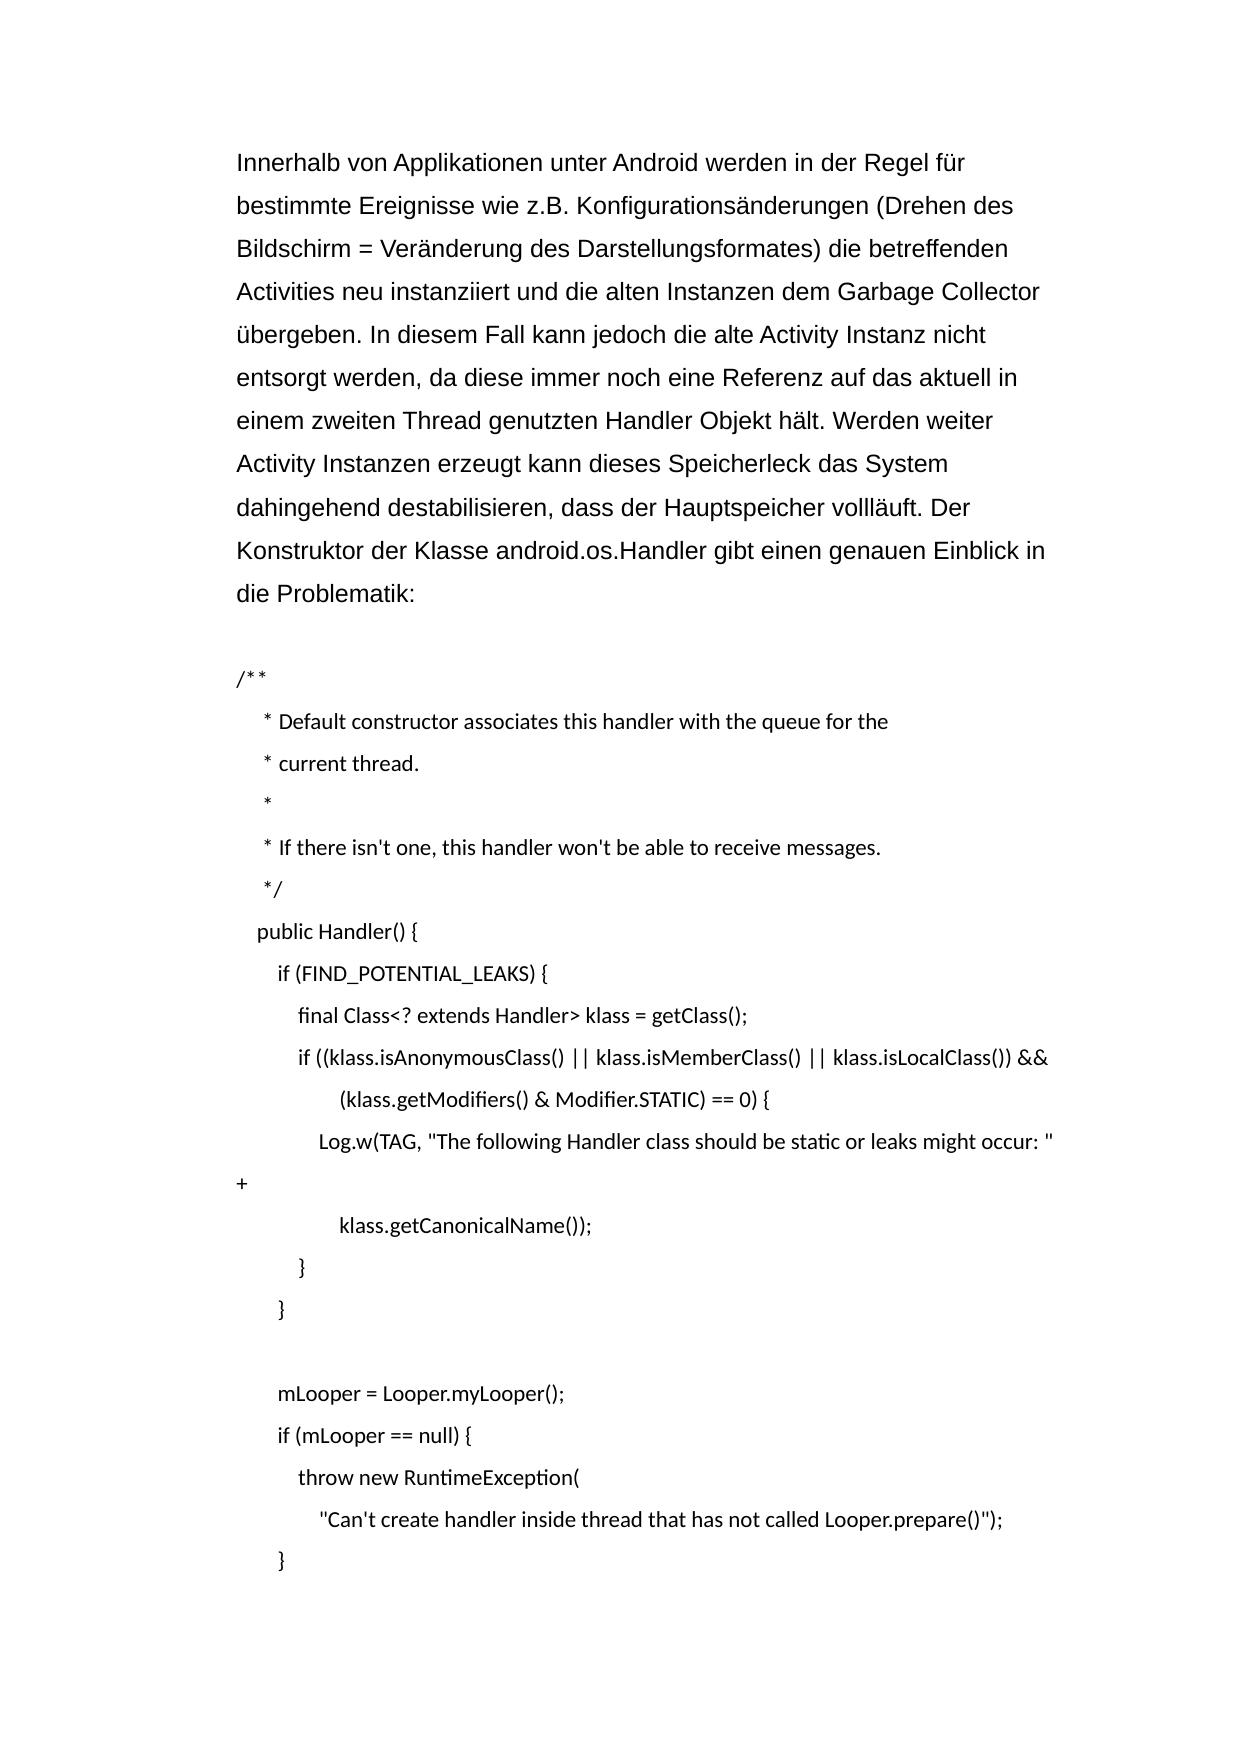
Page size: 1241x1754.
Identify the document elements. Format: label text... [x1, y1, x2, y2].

text if (FIND_POTENTIAL_LEAKS) { [236, 959, 1063, 987]
text } [236, 1253, 1063, 1281]
text Innerhalb von Applikationen unter Android werden in der Regel für bestimmte Ereignisse wie z.B. Konfigurationsänderungen (Drehen des Bildschirm = Veränderung des Darstellungsformates) die betreffenden Activities neu instanziiert und die alten Instanzen dem Garbage Collector übergeben. In diesem Fall kann jedoch die alte Activity Instanz nicht entsorgt werden, da diese immer noch eine Referenz auf das aktuell in einem zweiten Thread genutzten Handler Objekt hält. Werden weiter Activity Instanzen erzeugt kann dieses Speicherleck das System dahingehend destabilisieren, dass der Hauptspeicher vollläuft. Der Konstruktor der Klasse android.os.Handler gibt einen genauen Einblick in die Problematik: [236, 148, 1063, 608]
text (klass.getModifiers() & Modifier.STATIC) == 0) { [236, 1085, 1063, 1113]
text * current thread. [236, 749, 1063, 777]
text /** [236, 665, 1063, 693]
text if ((klass.isAnonymousClass() || klass.isMemberClass() || klass.isLocalClass()) && [236, 1043, 1063, 1071]
text */ [236, 875, 1063, 903]
text * Default constructor associates this handler with the queue for the [236, 707, 1063, 735]
text * [236, 791, 1063, 819]
text * If there isn't one, this handler won't be able to receive messages. [236, 833, 1063, 861]
text "Can't create handler inside thread that has not called Looper.prepare()"); [236, 1505, 1063, 1533]
text throw new RuntimeException( [236, 1463, 1063, 1491]
text klass.getCanonicalName()); [236, 1211, 1063, 1239]
text final Class<? extends Handler> klass = getClass(); [236, 1001, 1063, 1029]
text if (mLooper == null) { [236, 1421, 1063, 1449]
text Log.w(TAG, "The following Handler class should be static or leaks might occur: " + [236, 1127, 1063, 1197]
text mLooper = Looper.myLooper(); [236, 1379, 1063, 1407]
text } [236, 1547, 1063, 1575]
text public Handler() { [236, 917, 1063, 945]
text } [236, 1295, 1063, 1323]
